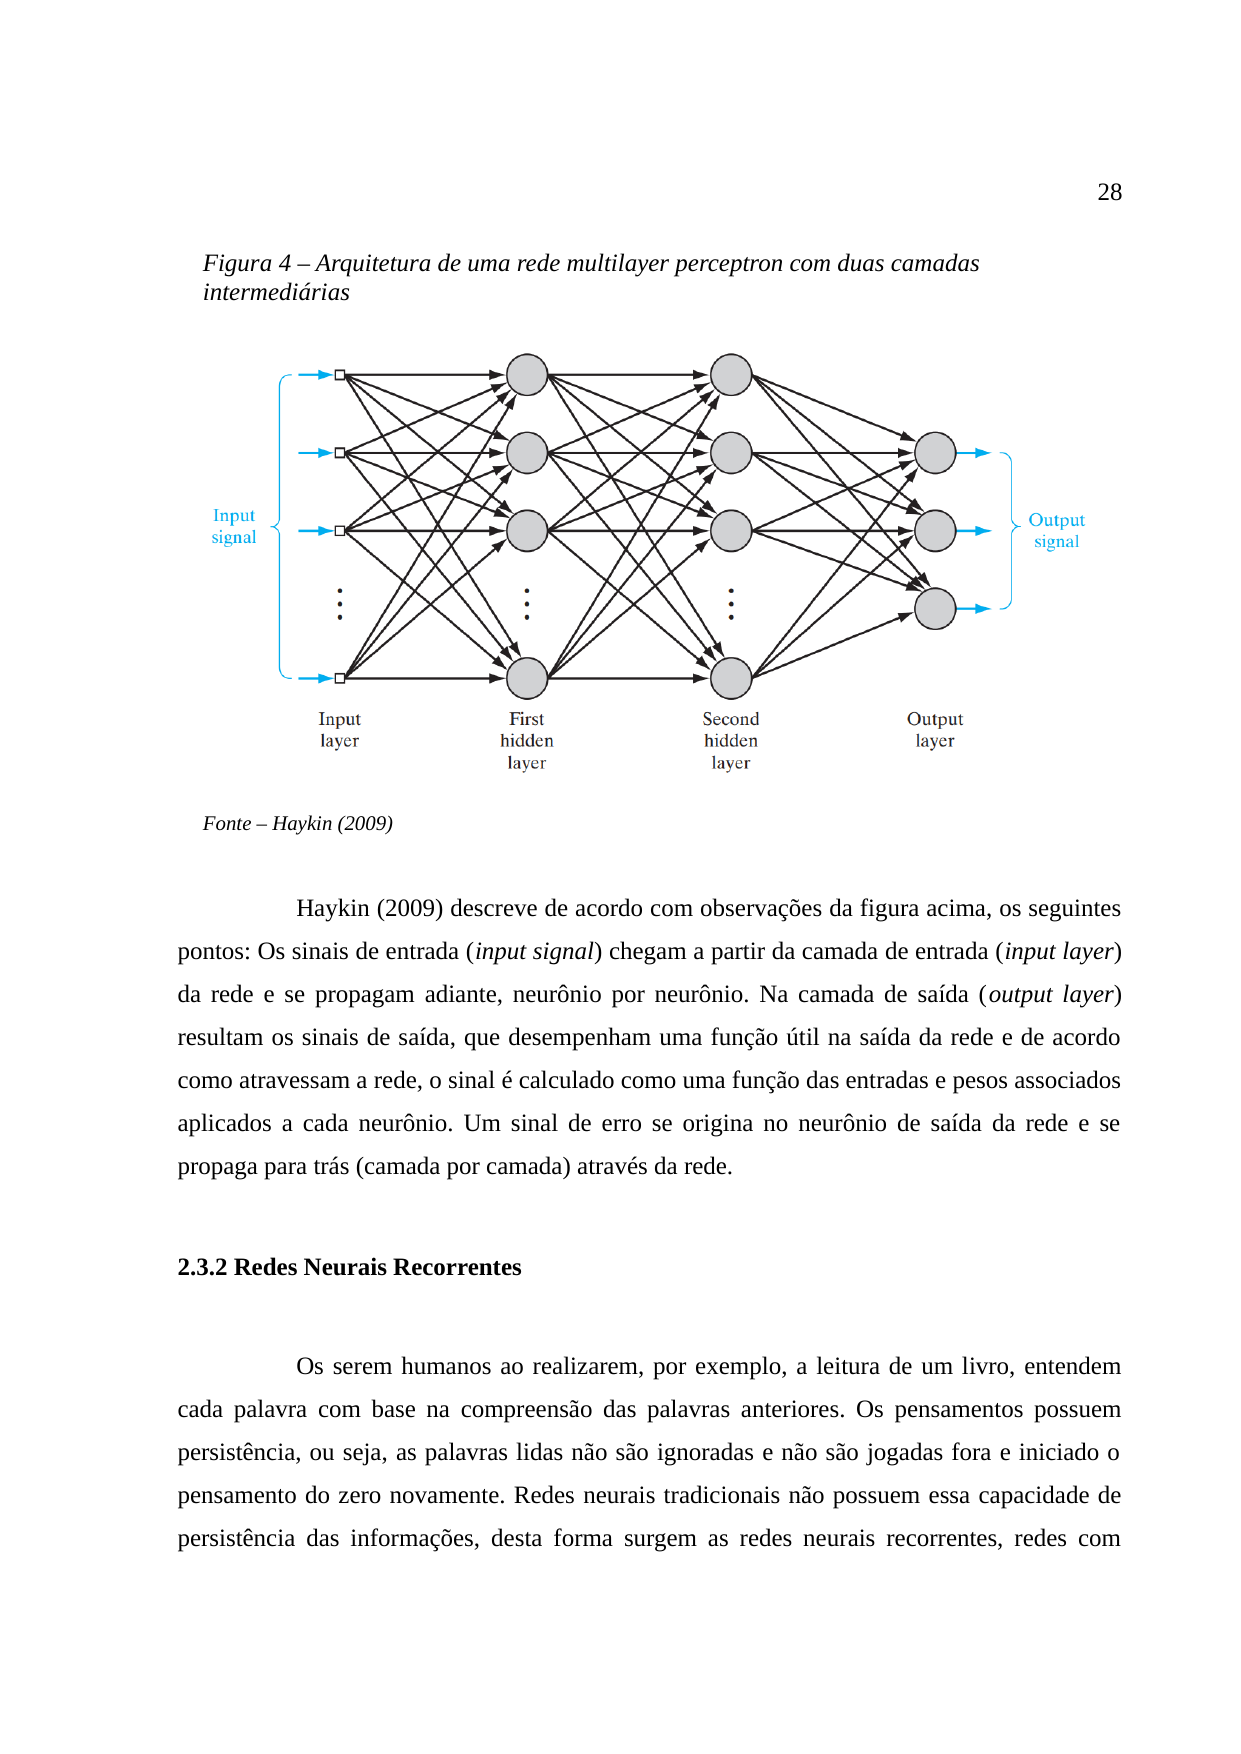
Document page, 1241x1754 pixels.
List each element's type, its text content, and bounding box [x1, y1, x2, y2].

text Figura 4 – Arquitetura de uma rede multilayer perceptron com duas camadas intermediárias [203, 248, 1097, 305]
subtitle 2.3.2 Redes Neurais Recorrentes [177, 1252, 1122, 1281]
text Os serem humanos ao realizarem, por exemplo, a leitura de um livro, entendem cada palavra com base na compreensão das palavras anteriores. Os pensamentos possuem persistência, ou seja, as palavras lidas não são ignoradas e não são jogadas fora e iniciado o pensamento do zero novamente. Redes neurais tradicionais não possuem essa capacidade de persistência das informações, desta forma surgem as redes neurais recorrentes, redes com [177, 1351, 1122, 1552]
text Haykin (2009) descreve de acordo com observações da figura acima, os seguintes pontos: Os sinais de entrada (input signal) chegam a partir da camada de entrada (input layer) da rede e se propagam adiante, neurônio por neurônio. Na camada de saída (output layer) resultam os sinais de saída, que desempenham uma função útil na saída da rede e de acordo como atravessam a rede, o sinal é calculado como uma função das entradas e pesos associados aplicados a cada neurônio. Um sinal de erro se origina no neurônio de saída da rede e se propaga para trás (camada por camada) através da rede. [177, 893, 1122, 1180]
picture [202, 330, 1097, 786]
text Fonte – Haykin (2009) [203, 786, 1097, 835]
